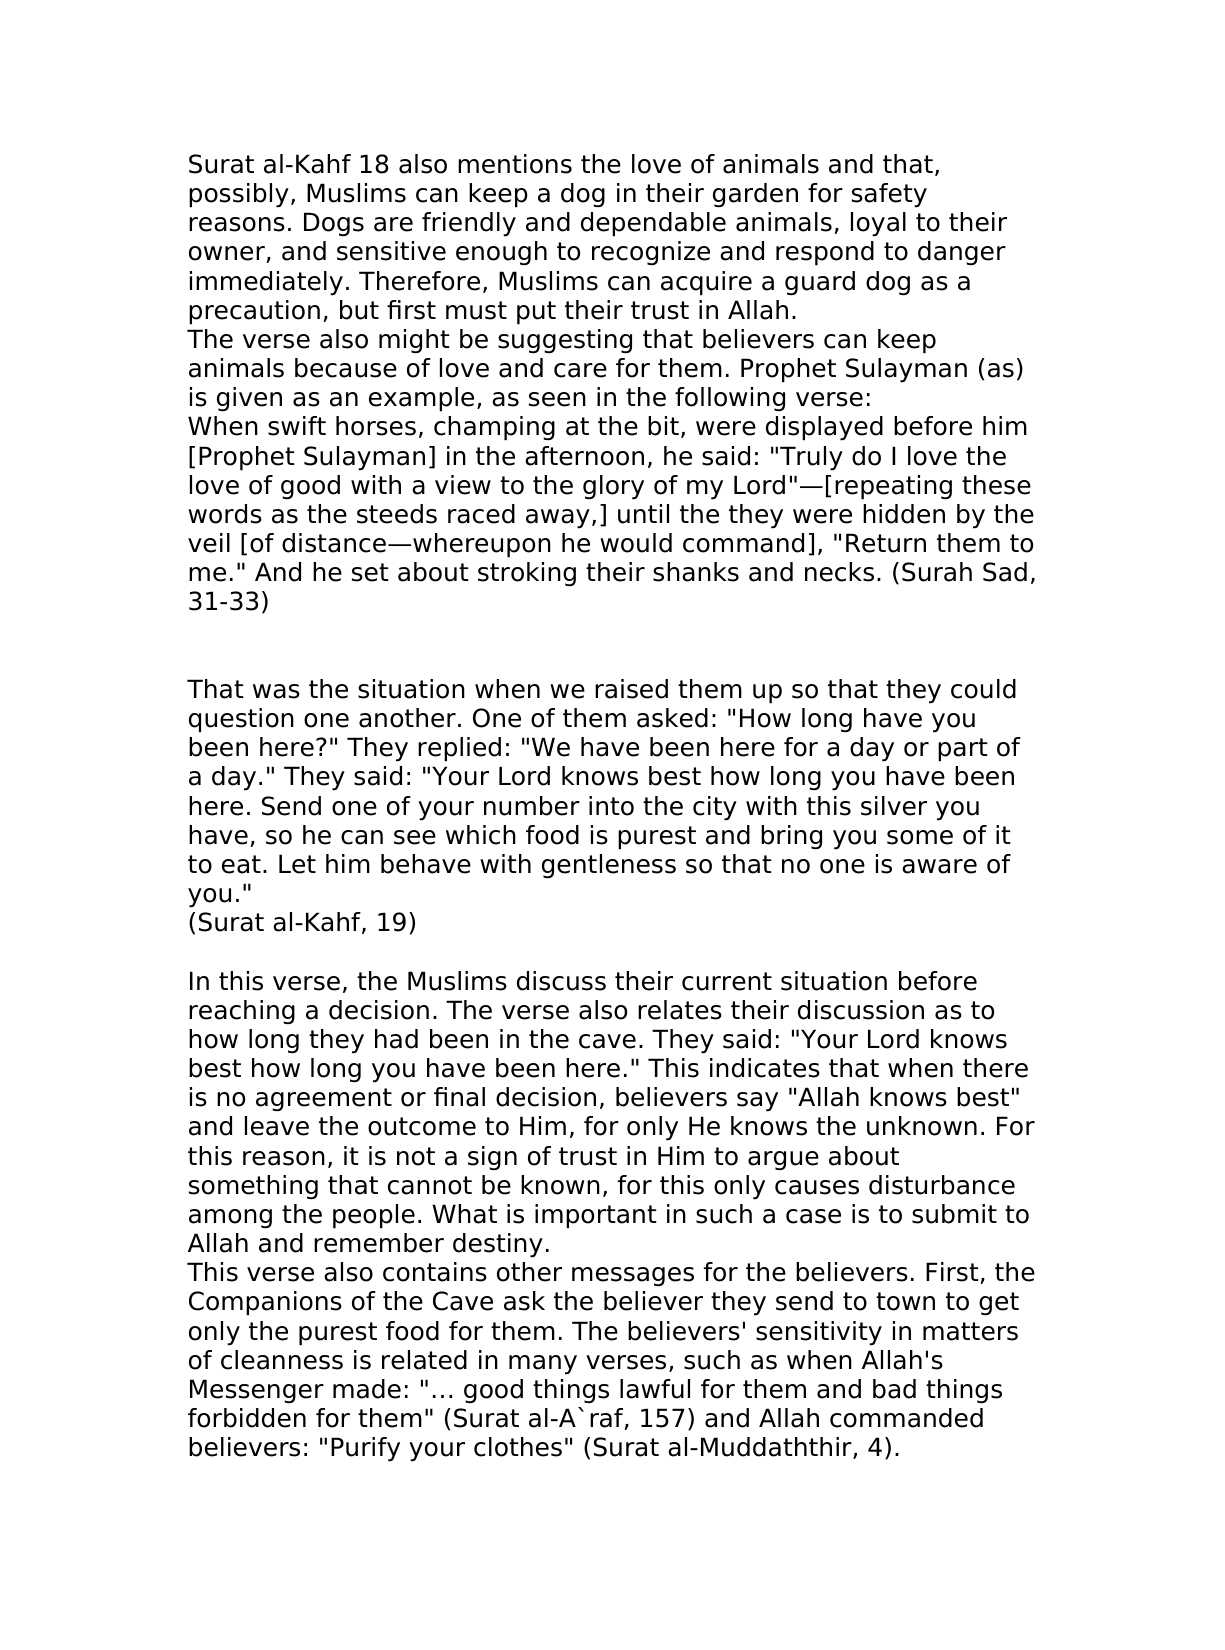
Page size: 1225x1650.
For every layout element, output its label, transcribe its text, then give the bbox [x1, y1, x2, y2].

text When swift horses, champing at the bit, were displayed before him [Prophet Sulayman] in the afternoon, he said: "Truly do I love the love of good with a view to the glory of my Lord"—[repeating these words as the steeds raced away,] until the they were hidden by the veil [of distance—whereupon he would command], "Return them to me." And he set about stroking their shanks and necks. (Surah Sad, 31-33) [187, 412, 1037, 617]
text That was the situation when we raised them up so that they could question one another. One of them asked: "How long have you been here?" They replied: "We have been here for a day or part of a day." They said: "Your Lord knows best how long you have been here. Send one of your number into the city with this silver you have, so he can see which food is purest and bring you some of it to eat. Let him behave with gentleness so that no one is aware of you." [187, 675, 1037, 908]
text This verse also contains other messages for the believers. First, the Companions of the Cave ask the believer they send to town to get only the purest food for them. The believers' sensitivity in matters of cleanness is related in many verses, such as when Allah's Messenger made: "… good things lawful for them and bad things forbidden for them" (Surat al-A`raf, 157) and Allah commanded believers: "Purify your clothes" (Surat al-Muddaththir, 4). [187, 1258, 1037, 1462]
text The verse also might be suggesting that believers can keep animals because of love and care for them. Prophet Sulayman (as) is given as an example, as seen in the following verse: [187, 325, 1037, 412]
text Surat al-Kahf 18 also mentions the love of animals and that, possibly, Muslims can keep a dog in their garden for safety reasons. Dogs are friendly and dependable animals, loyal to their owner, and sensitive enough to recognize and respond to danger immediately. Therefore, Muslims can acquire a guard dog as a precaution, but first must put their trust in Allah. [187, 150, 1037, 325]
text (Surat al-Kahf, 19) [187, 908, 1037, 937]
text In this verse, the Muslims discuss their current situation before reaching a decision. The verse also relates their discussion as to how long they had been in the cave. They said: "Your Lord knows best how long you have been here." This indicates that when there is no agreement or final decision, believers say "Allah knows best" and leave the outcome to Him, for only He knows the unknown. For this reason, it is not a sign of trust in Him to argue about something that cannot be known, for this only causes disturbance among the people. What is important in such a case is to submit to Allah and remember destiny. [187, 967, 1037, 1258]
